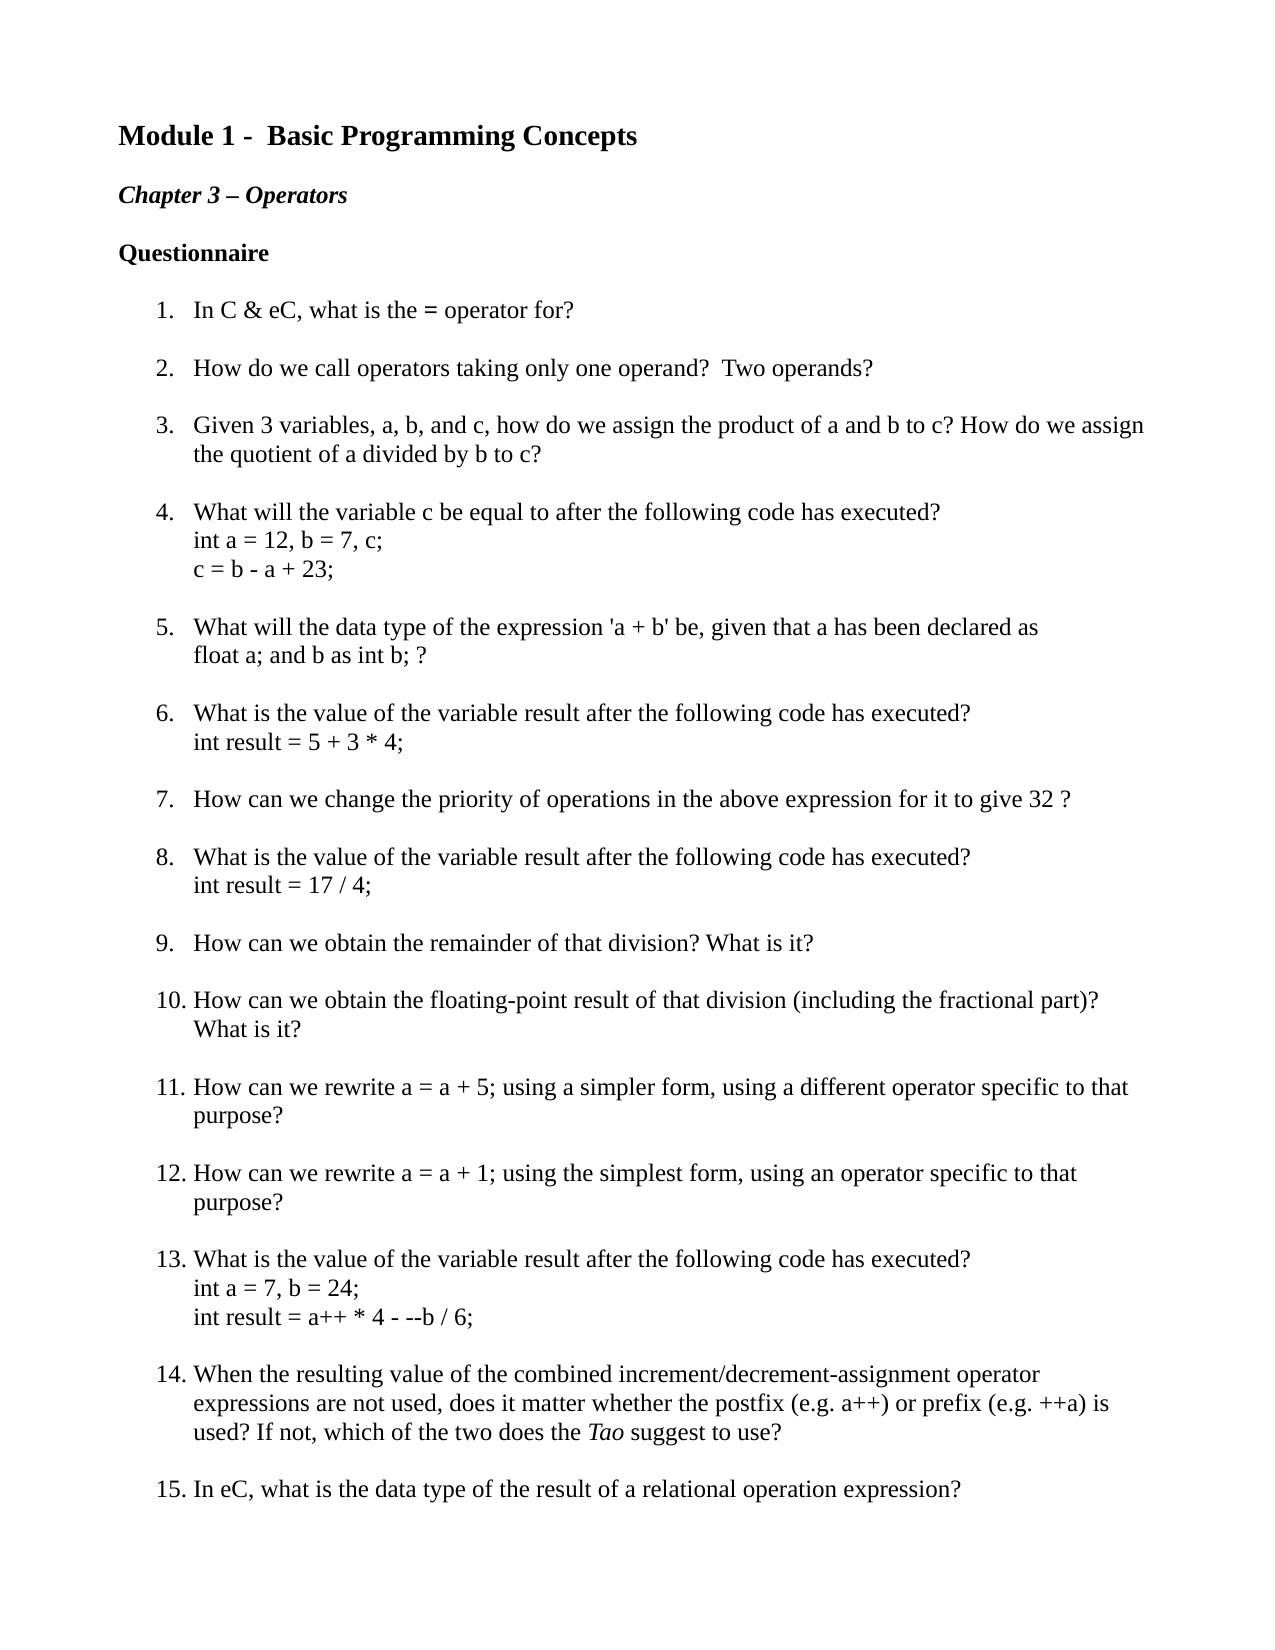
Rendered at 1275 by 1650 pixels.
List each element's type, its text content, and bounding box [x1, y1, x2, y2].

text Chapter 3 – Operators [118, 180, 1157, 209]
list What will the variable c be equal to after the following code has executed? int a = 12, b = 7, c; c = b - a + 23; [156, 497, 1157, 612]
list When the resulting value of the combined increment/decrement-assignment operator expressions are not used, does it matter whether the postfix (e.g. a++) or prefix (e.g. ++a) is used? If not, which of the two does the Tao suggest to use? [156, 1359, 1157, 1474]
list How can we rewrite a = a + 1; using the simplest form, using an operator specific to that purpose? [156, 1158, 1157, 1244]
list What is the value of the variable result after the following code has executed? int result = 5 + 3 * 4; [156, 698, 1157, 784]
list In C & eC, what is the = operator for? [156, 295, 1157, 353]
list In eC, what is the data type of the result of a relational operation expression? [156, 1474, 1157, 1532]
list How can we obtain the remainder of that division? What is it? [156, 928, 1157, 985]
text Questionnaire [118, 238, 1157, 267]
list What will the data type of the expression 'a + b' be, given that a has been declared as float a; and b as int b; ? [156, 612, 1157, 698]
text Module 1 - Basic Programming Concepts [118, 118, 1157, 152]
list How can we rewrite a = a + 5; using a simpler form, using a different operator specific to that purpose? [156, 1072, 1157, 1158]
list How can we obtain the floating-point result of that division (including the fractional part)? What is it? [156, 985, 1157, 1072]
list What is the value of the variable result after the following code has executed? int result = 17 / 4; [156, 842, 1157, 928]
list How can we change the priority of operations in the above expression for it to give 32 ? [156, 784, 1157, 842]
list What is the value of the variable result after the following code has executed? int a = 7, b = 24; int result = a++ * 4 - --b / 6; [156, 1244, 1157, 1359]
list How do we call operators taking only one operand? Two operands? [156, 353, 1157, 410]
list Given 3 variables, a, b, and c, how do we assign the product of a and b to c? How do we assign the quotient of a divided by b to c? [156, 410, 1157, 497]
